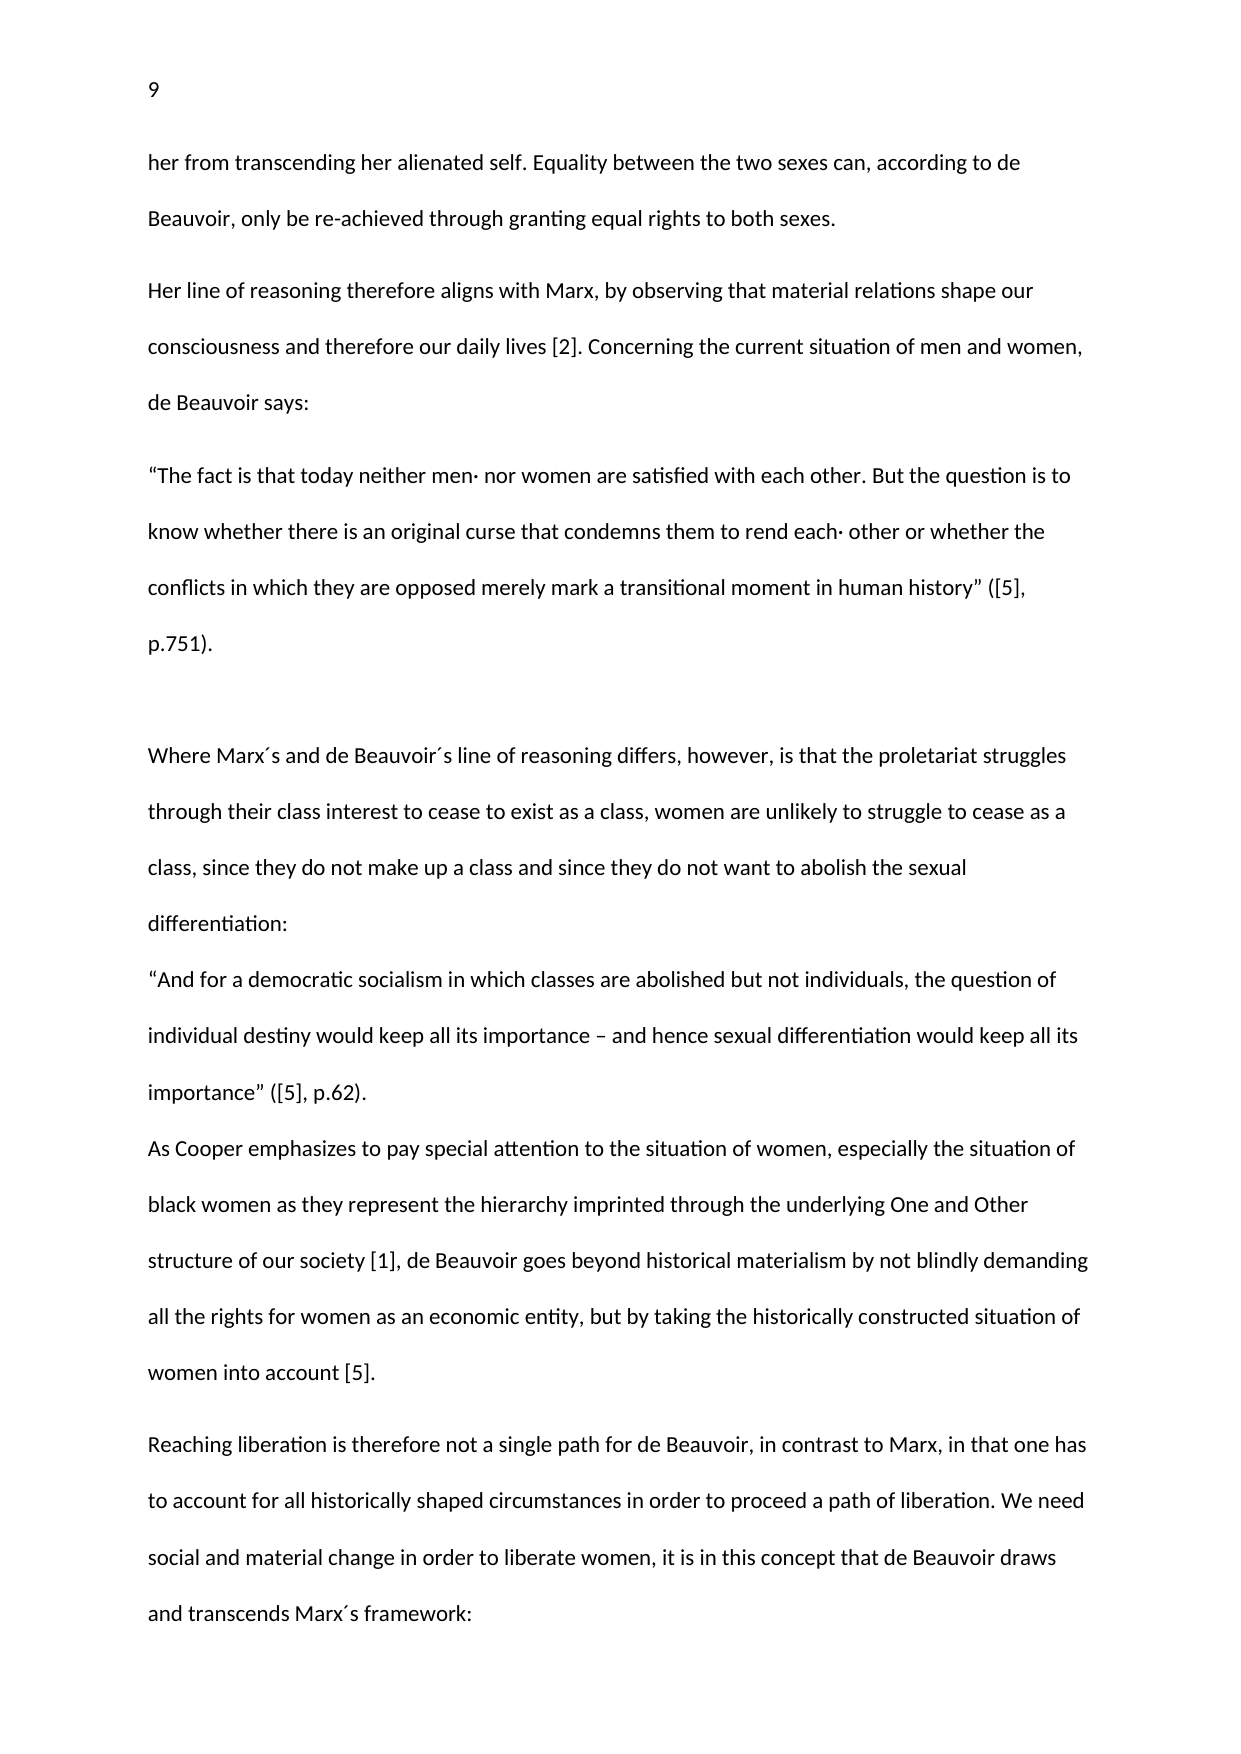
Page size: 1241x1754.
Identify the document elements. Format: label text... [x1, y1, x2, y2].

text her from transcending her alienated self. Equality between the two sexes can, according to de Beauvoir, only be re-achieved through granting equal rights to both sexes. [148, 148, 1093, 232]
text As Cooper emphasizes to pay special attention to the situation of women, especially the situation of black women as they represent the hierarchy imprinted through the underlying One and Other structure of our society [1], de Beauvoir goes beyond historical materialism by not blindly demanding all the rights for women as an economic entity, but by taking the historically constructed situation of women into account [5]. [148, 1134, 1093, 1386]
text “The fact is that today neither men· nor women are satisfied with each other. But the question is to know whether there is an original curse that condemns them to rend each· other or whether the conflicts in which they are opposed merely mark a transitional moment in human history” ([5], p.751). [148, 461, 1093, 657]
text Reaching liberation is therefore not a single path for de Beauvoir, in contrast to Marx, in that one has to account for all historically shaped circumstances in order to proceed a path of liberation. We need social and material change in order to liberate women, it is in this concept that de Beauvoir draws and transcends Marx´s framework: [148, 1431, 1093, 1627]
text Where Marx´s and de Beauvoir´s line of reasoning differs, however, is that the proletariat struggles through their class interest to cease to exist as a class, women are unlikely to struggle to cease as a class, since they do not make up a class and since they do not want to abolish the sexual differentiation: [148, 741, 1093, 937]
text “And for a democratic socialism in which classes are abolished but not individuals, the question of individual destiny would keep all its importance – and hence sexual differentiation would keep all its importance” ([5], p.62). [148, 966, 1093, 1106]
text Her line of reasoning therefore aligns with Marx, by observing that material relations shape our consciousness and therefore our daily lives [2]. Concerning the current situation of men and women, de Beauvoir says: [148, 276, 1093, 416]
